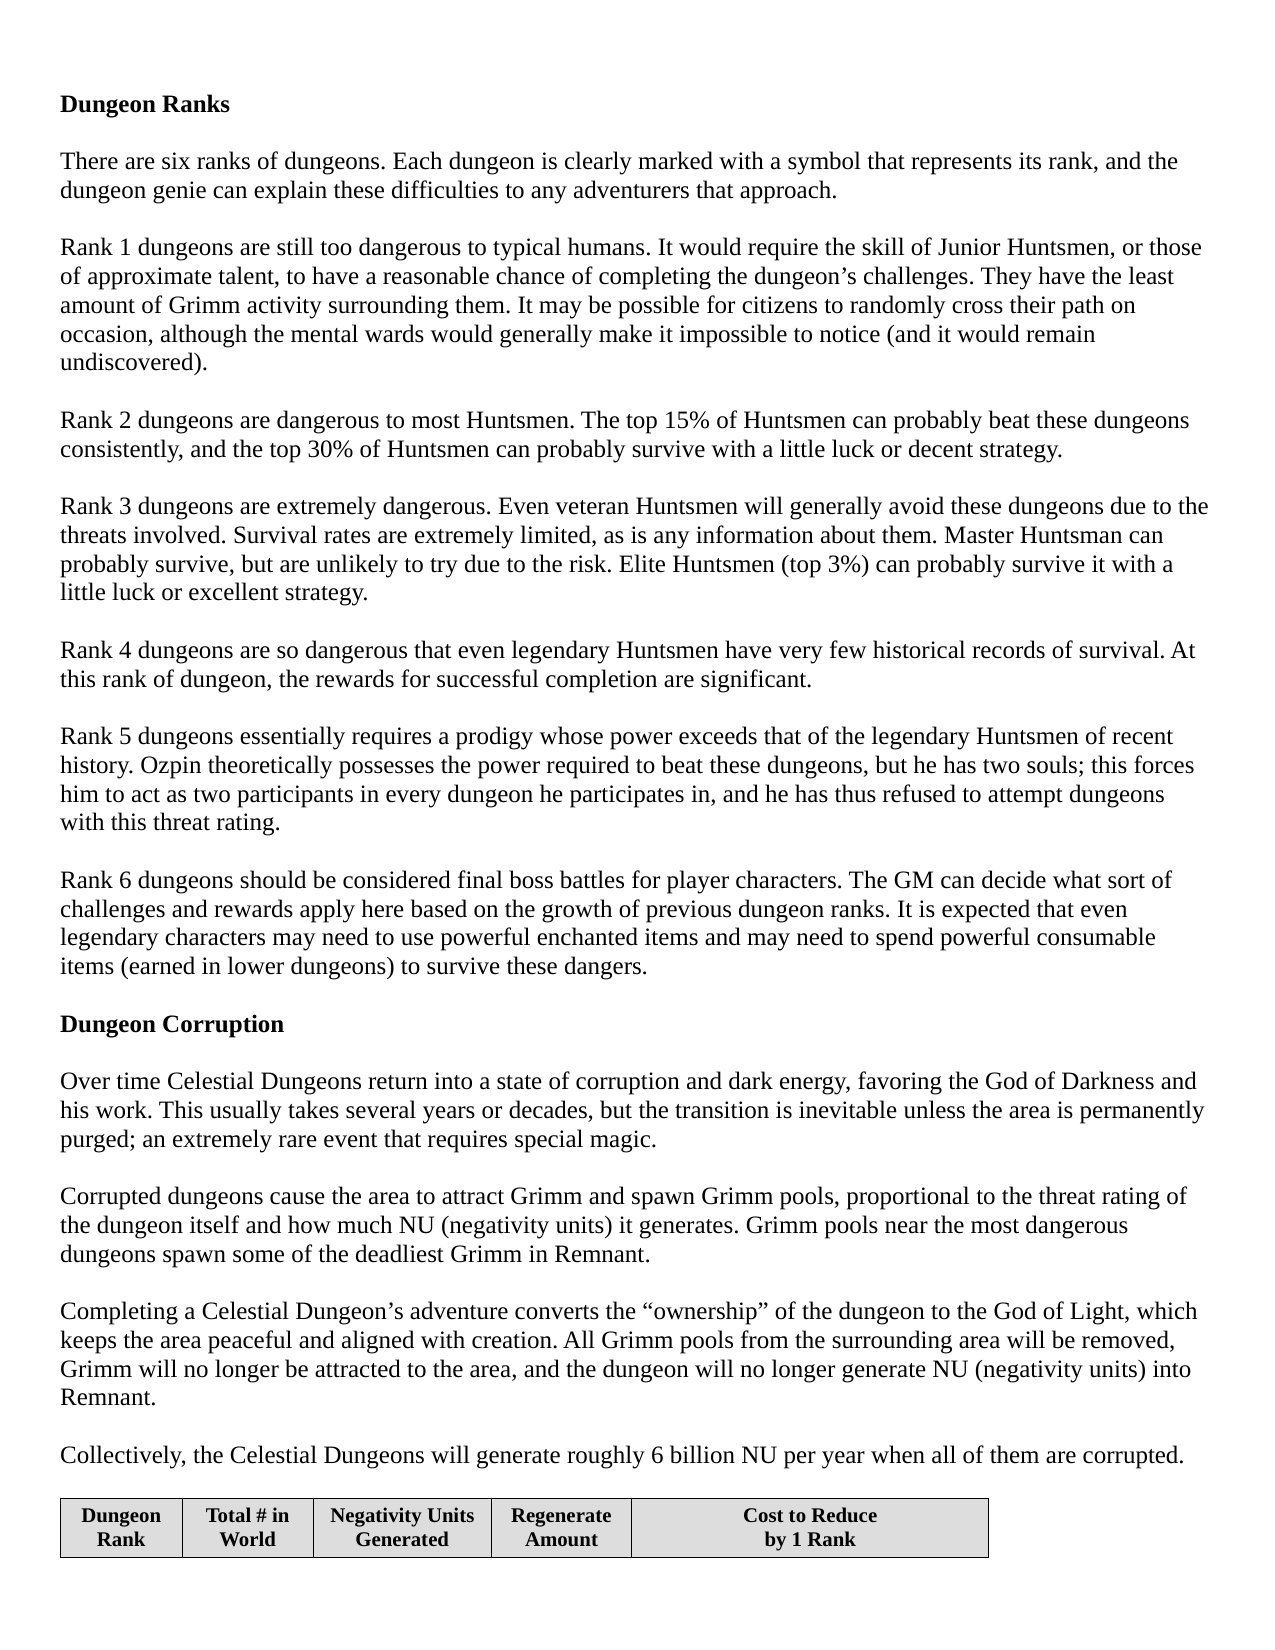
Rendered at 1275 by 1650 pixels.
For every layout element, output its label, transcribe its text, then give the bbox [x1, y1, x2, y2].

table_header Cost to Reduce by 1 Rank [632, 1499, 988, 1557]
text Rank 3 dungeons are extremely dangerous. Even veteran Huntsmen will generally avoid these dungeons due to the threats involved. Survival rates are extremely limited, as is any information about them. Master Huntsman can probably survive, but are unlikely to try due to the risk. Elite Huntsmen (top 3%) can probably survive it with a little luck or excellent strategy. [60, 491, 1215, 606]
subtitle Dungeon Corruption [60, 1009, 1215, 1037]
table_header Total # in World [183, 1499, 313, 1557]
text Completing a Celestial Dungeon’s adventure converts the “ownership” of the dungeon to the God of Light, which keeps the area peaceful and aligned with creation. All Grimm pools from the surrounding area will be removed, Grimm will no longer be attracted to the area, and the dungeon will no longer generate NU (negativity units) into Remnant. [60, 1296, 1215, 1411]
text Collectively, the Celestial Dungeons will generate roughly 6 billion NU per year when all of them are corrupted. [60, 1440, 1215, 1469]
text There are six ranks of dungeons. Each dungeon is clearly marked with a symbol that represents its rank, and the dungeon genie can explain these difficulties to any adventurers that approach. [60, 146, 1215, 204]
text Rank 4 dungeons are so dangerous that even legendary Huntsmen have very few historical records of survival. At this rank of dungeon, the rewards for successful completion are significant. [60, 635, 1215, 692]
text Rank 5 dungeons essentially requires a prodigy whose power exceeds that of the legendary Huntsmen of recent history. Ozpin theoretically possesses the power required to beat these dungeons, but he has two souls; this forces him to act as two participants in every dungeon he participates in, and he has thus refused to attempt dungeons with this threat rating. [60, 721, 1215, 836]
text Rank 2 dungeons are dangerous to most Huntsmen. The top 15% of Huntsmen can probably beat these dungeons consistently, and the top 30% of Huntsmen can probably survive with a little luck or decent strategy. [60, 405, 1215, 462]
text Rank 6 dungeons should be considered final boss battles for player characters. The GM can decide what sort of challenges and rewards apply here based on the growth of previous dungeon ranks. It is expected that even legendary characters may need to use powerful enchanted items and may need to spend powerful consumable items (earned in lower dungeons) to survive these dangers. [60, 865, 1215, 980]
subtitle Dungeon Ranks [60, 89, 1215, 117]
table_header Negativity Units Generated [314, 1499, 491, 1557]
table_header Dungeon Rank [61, 1499, 182, 1557]
text Over time Celestial Dungeons return into a state of corruption and dark energy, favoring the God of Darkness and his work. This usually takes several years or decades, but the transition is inevitable unless the area is permanently purged; an extremely rare event that requires special magic. [60, 1066, 1215, 1152]
table_header Regenerate Amount [492, 1499, 631, 1557]
text Rank 1 dungeons are still too dangerous to typical humans. It would require the skill of Junior Huntsmen, or those of approximate talent, to have a reasonable chance of completing the dungeon’s challenges. They have the least amount of Grimm activity surrounding them. It may be possible for citizens to randomly cross their path on occasion, although the mental wards would generally make it impossible to notice (and it would remain undiscovered). [60, 232, 1215, 376]
text Corrupted dungeons cause the area to attract Grimm and spawn Grimm pools, proportional to the threat rating of the dungeon itself and how much NU (negativity units) it generates. Grimm pools near the most dangerous dungeons spawn some of the deadliest Grimm in Remnant. [60, 1181, 1215, 1267]
